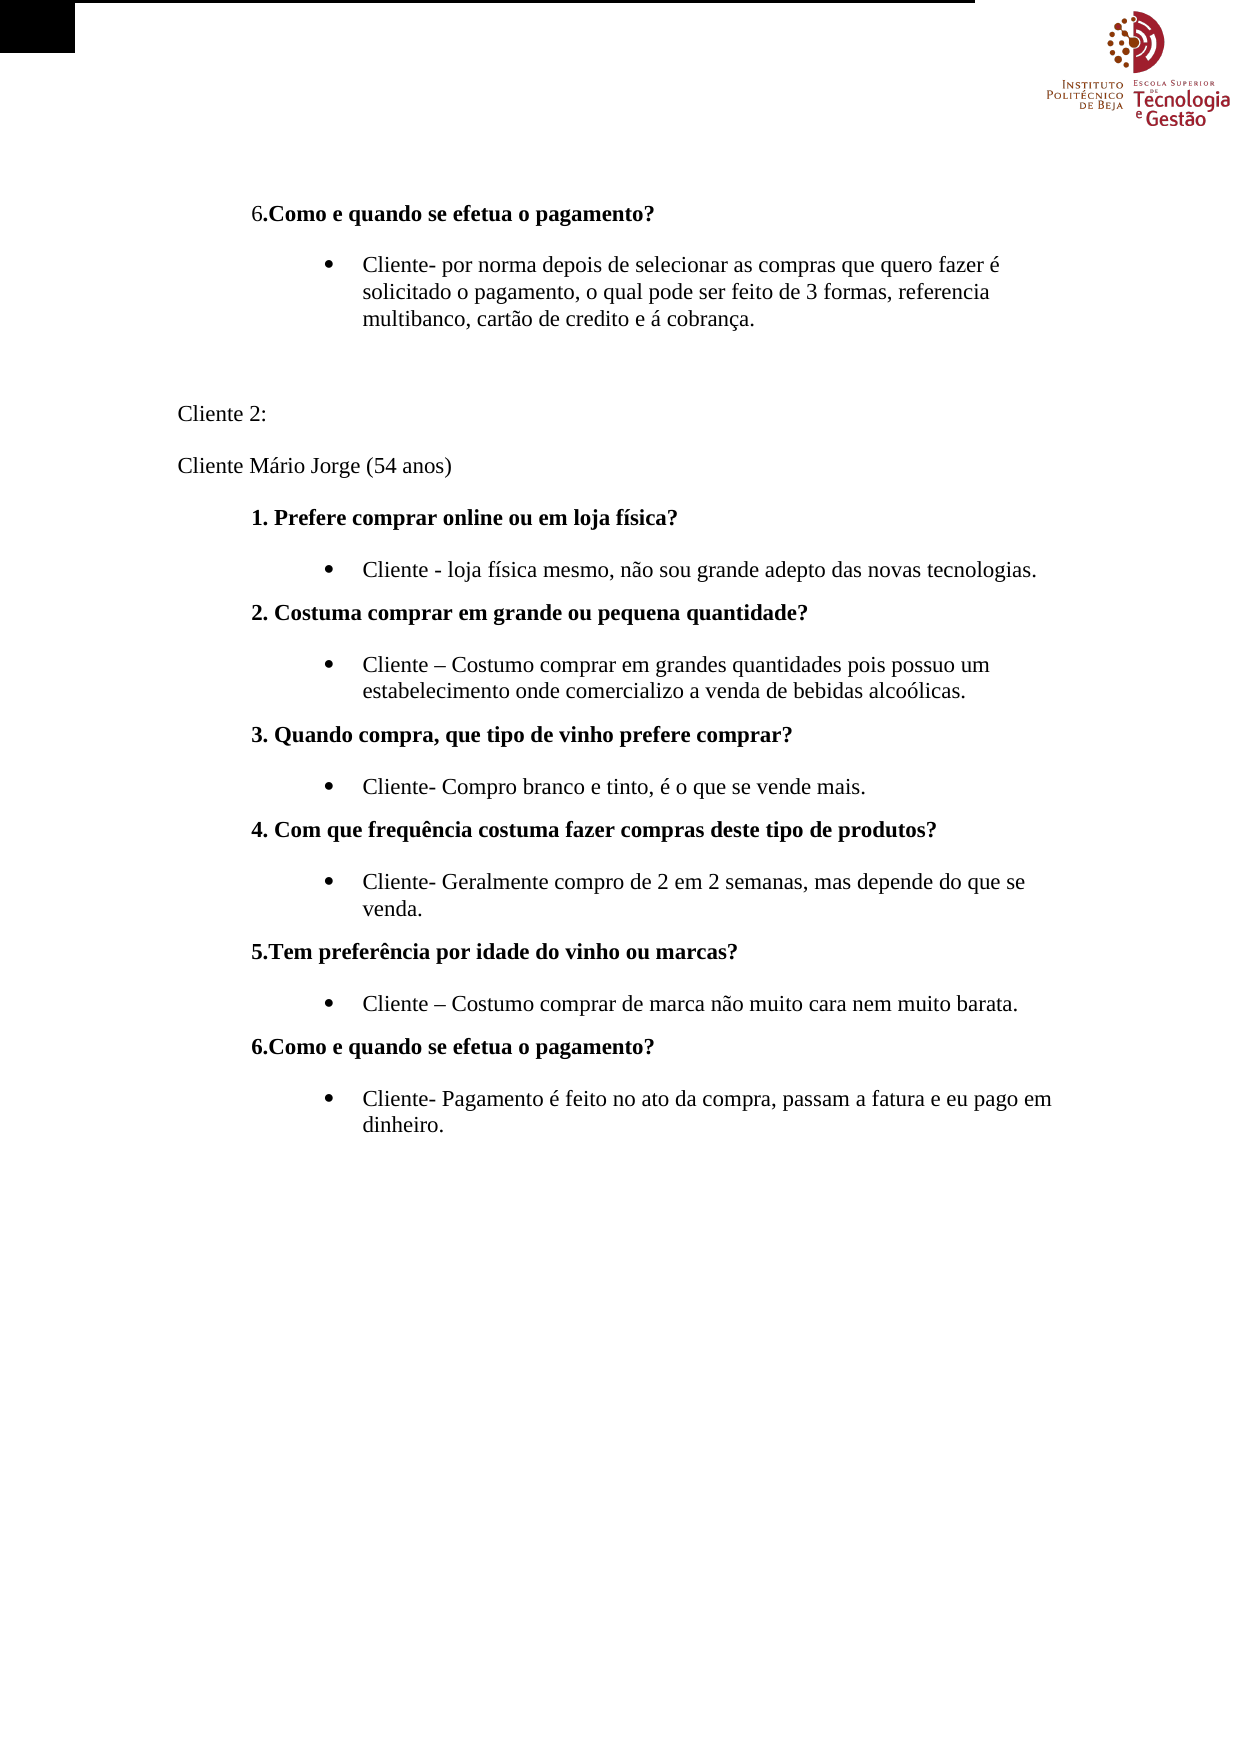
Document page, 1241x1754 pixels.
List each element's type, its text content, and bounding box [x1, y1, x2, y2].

text 6.Como e quando se efetua o pagamento? [251, 1033, 1063, 1059]
text 5.Tem preferência por idade do vinho ou marcas? [177, 938, 1063, 964]
list Cliente- Compro branco e tinto, é o que se vende mais. [325, 773, 1063, 799]
list Cliente- por norma depois de selecionar as compras que quero fazer é solicitado o pagamento, o qual pode ser feito de 3 formas, referencia multibanco, cartão de credito e á cobrança. [325, 252, 1063, 331]
text Cliente 2: [177, 400, 1063, 426]
text 1. Prefere comprar online ou em loja física? [177, 504, 1063, 530]
text Cliente Mário Jorge (54 anos) [177, 452, 1063, 478]
list Cliente- Geralmente compro de 2 em 2 semanas, mas depende do que se venda. [325, 868, 1063, 921]
list Cliente- Pagamento é feito no ato da compra, passam a fatura e eu pago em dinheiro. [325, 1085, 1063, 1138]
list Cliente – Costumo comprar de marca não muito cara nem muito barata. [325, 990, 1063, 1016]
list Cliente - loja física mesmo, não sou grande adepto das novas tecnologias. [325, 556, 1063, 582]
text 4. Com que frequência costuma fazer compras deste tipo de produtos? [177, 816, 1063, 842]
text 6.Como e quando se efetua o pagamento? [251, 199, 1063, 226]
text 3. Quando compra, que tipo de vinho prefere comprar? [177, 721, 1063, 747]
text 2. Costuma comprar em grande ou pequena quantidade? [177, 599, 1063, 625]
list Cliente – Costumo comprar em grandes quantidades pois possuo um estabelecimento onde comercializo a venda de bebidas alcoólicas. [325, 651, 1063, 704]
